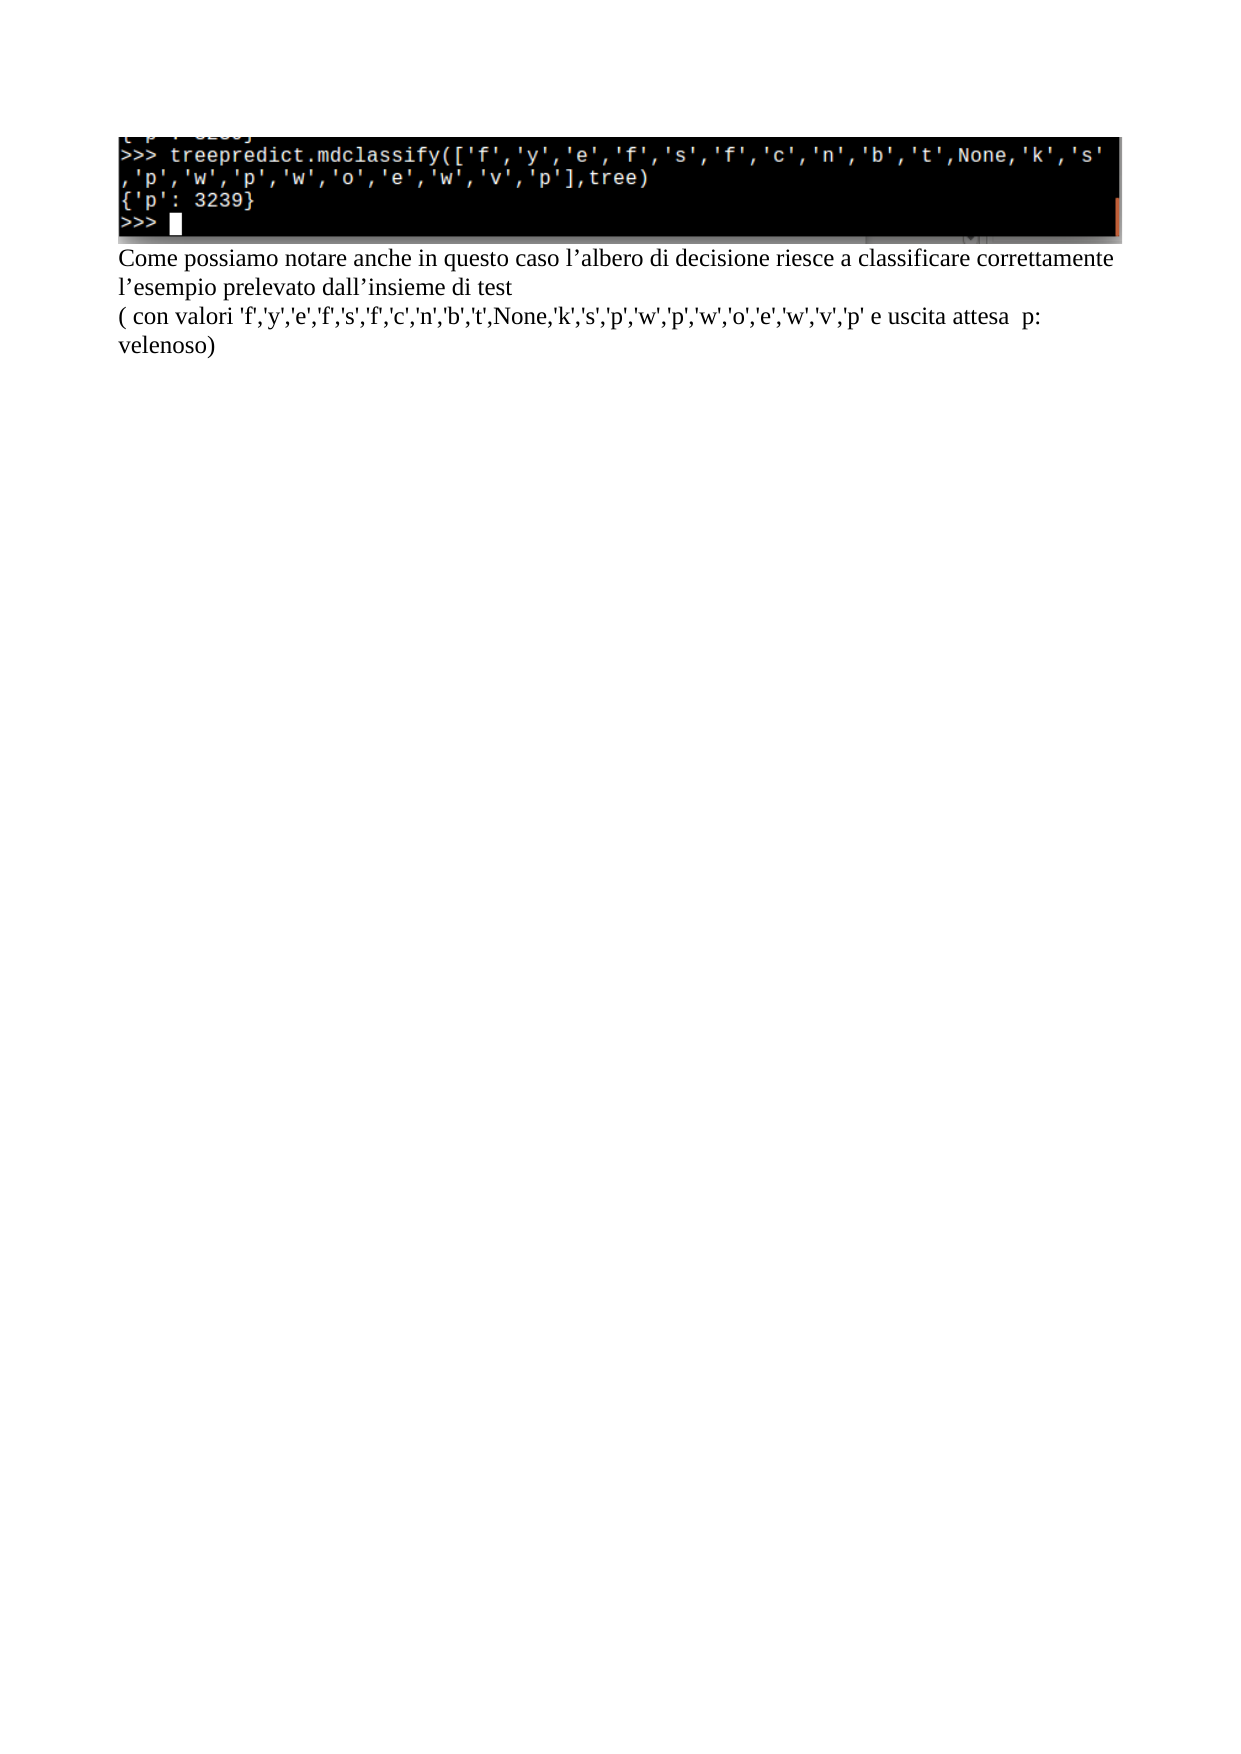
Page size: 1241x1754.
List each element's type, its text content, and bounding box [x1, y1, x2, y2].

picture [118, 137, 1123, 244]
text [118, 118, 1122, 137]
text ( con valori 'f','y','e','f','s','f','c','n','b','t',None,'k','s','p','w','p','w','o','e','w','v','p' e uscita attesa p: velenoso) [118, 301, 1122, 358]
text Come possiamo notare anche in questo caso l’albero di decisione riesce a classificare correttamente l’esempio prelevato dall’insieme di test [118, 244, 1122, 301]
